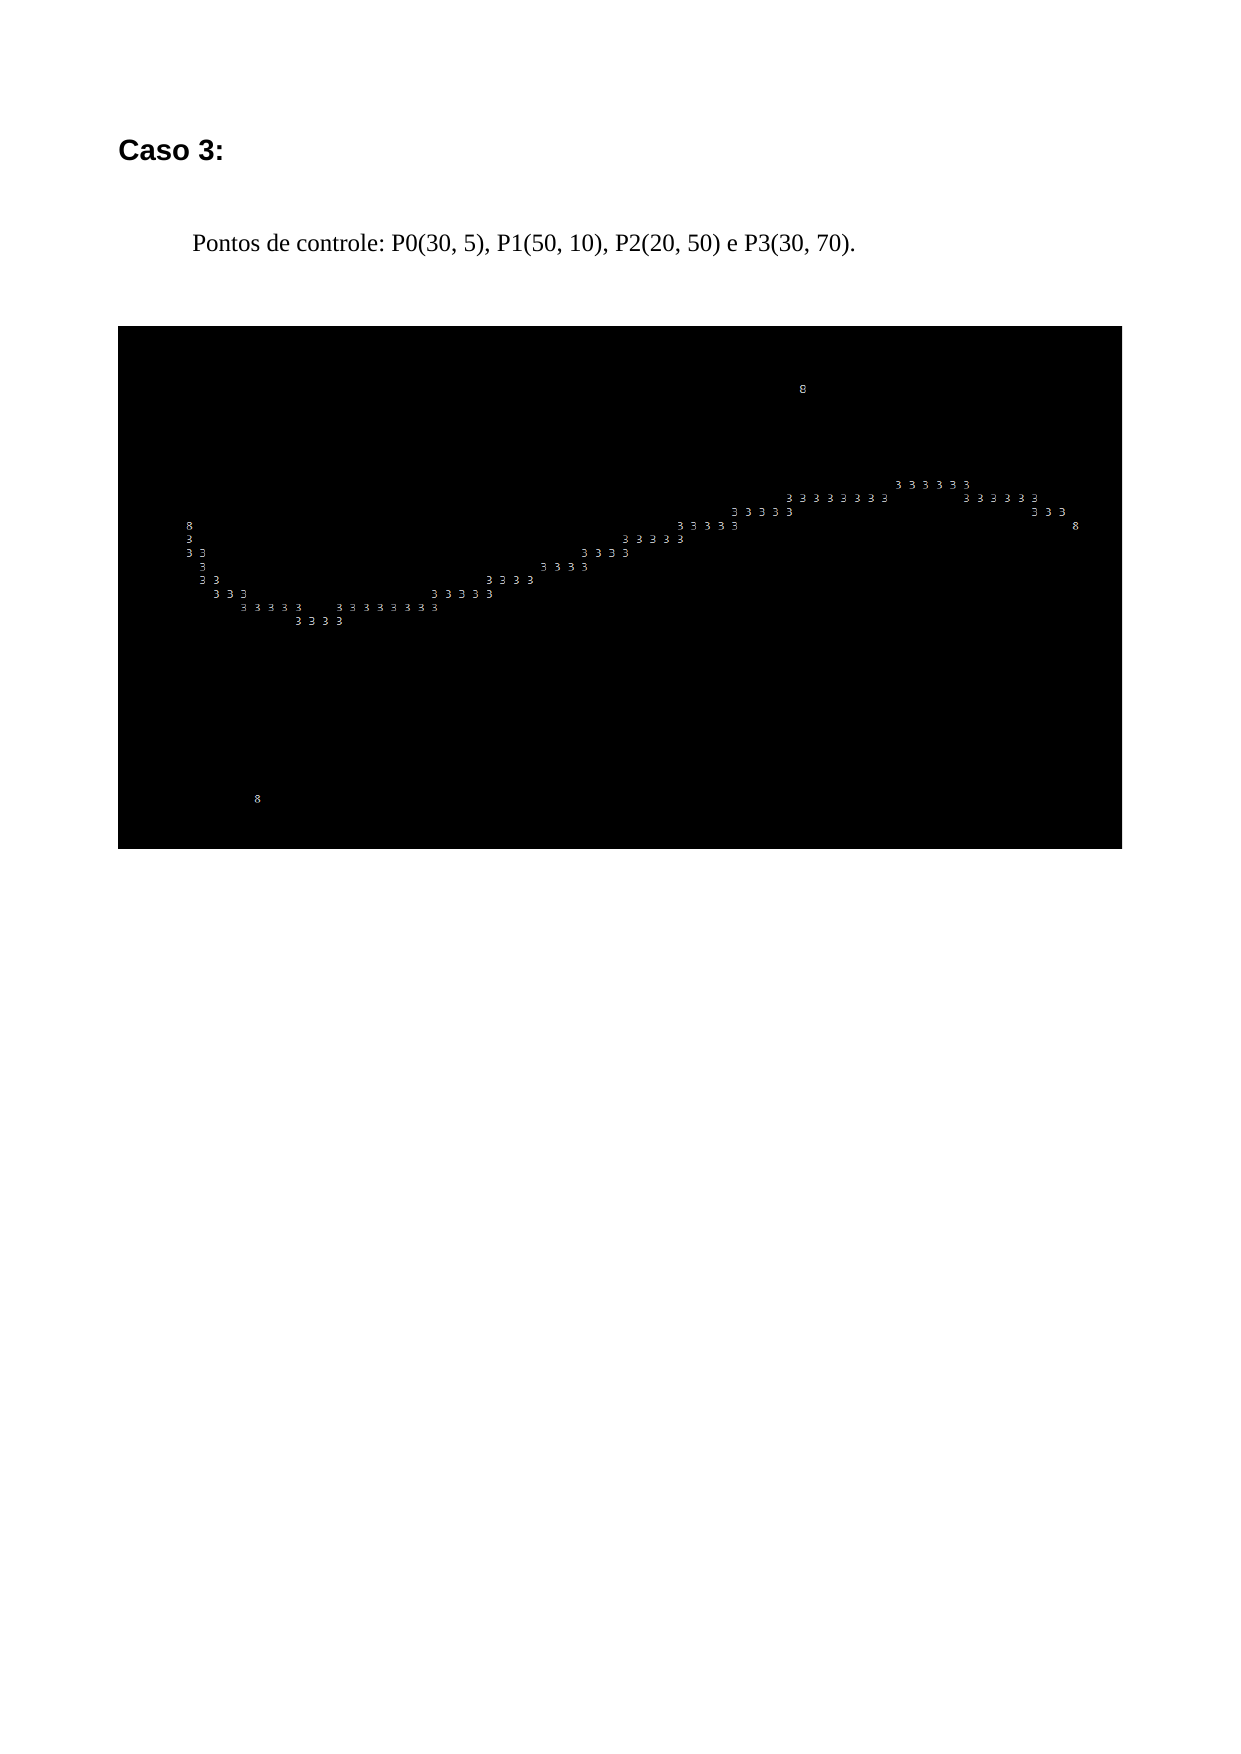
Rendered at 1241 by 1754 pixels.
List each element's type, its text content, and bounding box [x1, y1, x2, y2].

subtitle Caso 3: [118, 133, 1122, 166]
text Pontos de controle: P0(30, 5), P1(50, 10), P2(20, 50) e P3(30, 70). [118, 228, 1122, 257]
picture [118, 326, 1123, 849]
